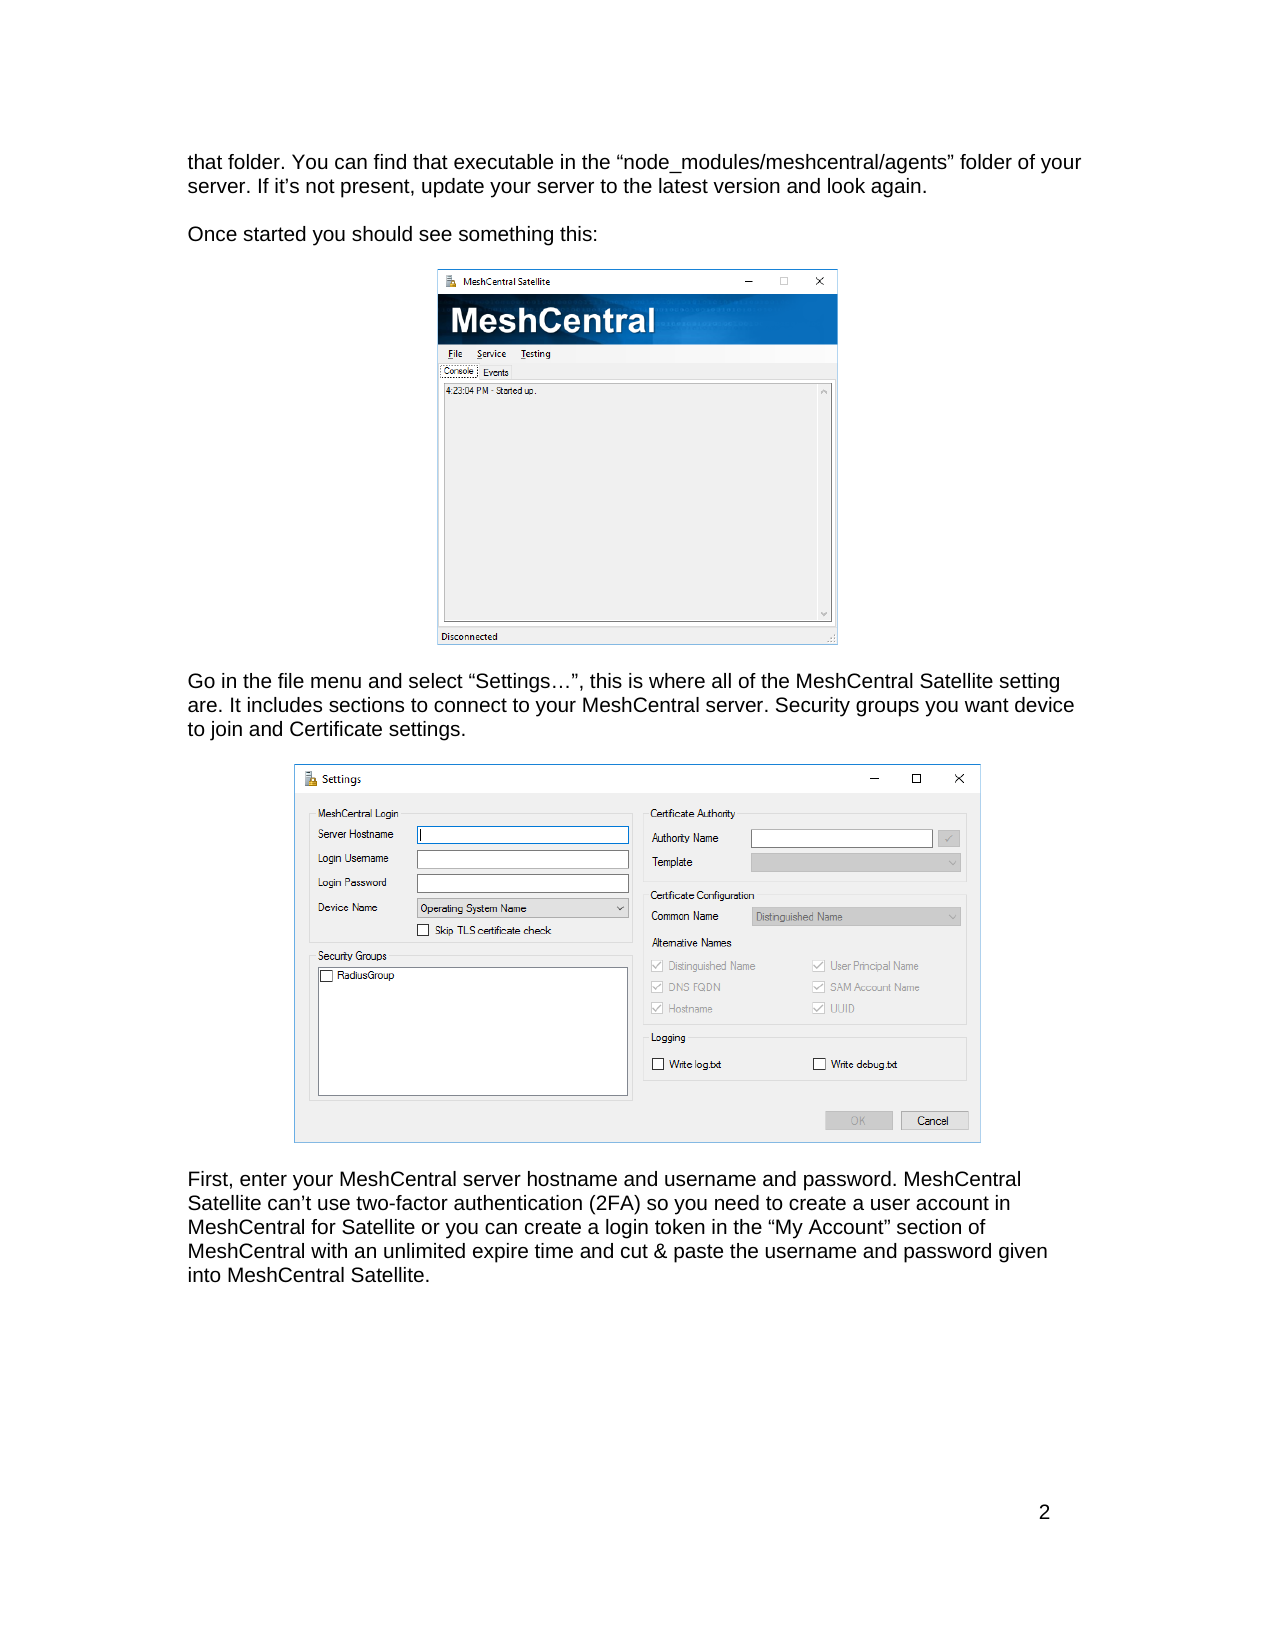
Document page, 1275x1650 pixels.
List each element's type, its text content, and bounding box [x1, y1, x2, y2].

text Once started you should see something this: [187, 222, 1087, 246]
text Go in the file menu and select “Settings…”, this is where all of the MeshCentral Satellite setting are. It includes sections to connect to your MeshCentral server. Security groups you want device to join and Certificate settings. [187, 668, 1087, 740]
text First, enter your MeshCentral server hostname and username and password. MeshCentral Satellite can’t use two-factor authentication (2FA) so you need to create a user account in MeshCentral for Satellite or you can create a login token in the “My Account” section of MeshCentral with an unlimited expire time and cut & paste the username and password given into MeshCentral Satellite. [187, 1167, 1087, 1286]
text that folder. You can find that executable in the “node_modules/meshcentral/agents” folder of your server. If it’s not present, update your server to the latest version and look again. [187, 150, 1087, 198]
